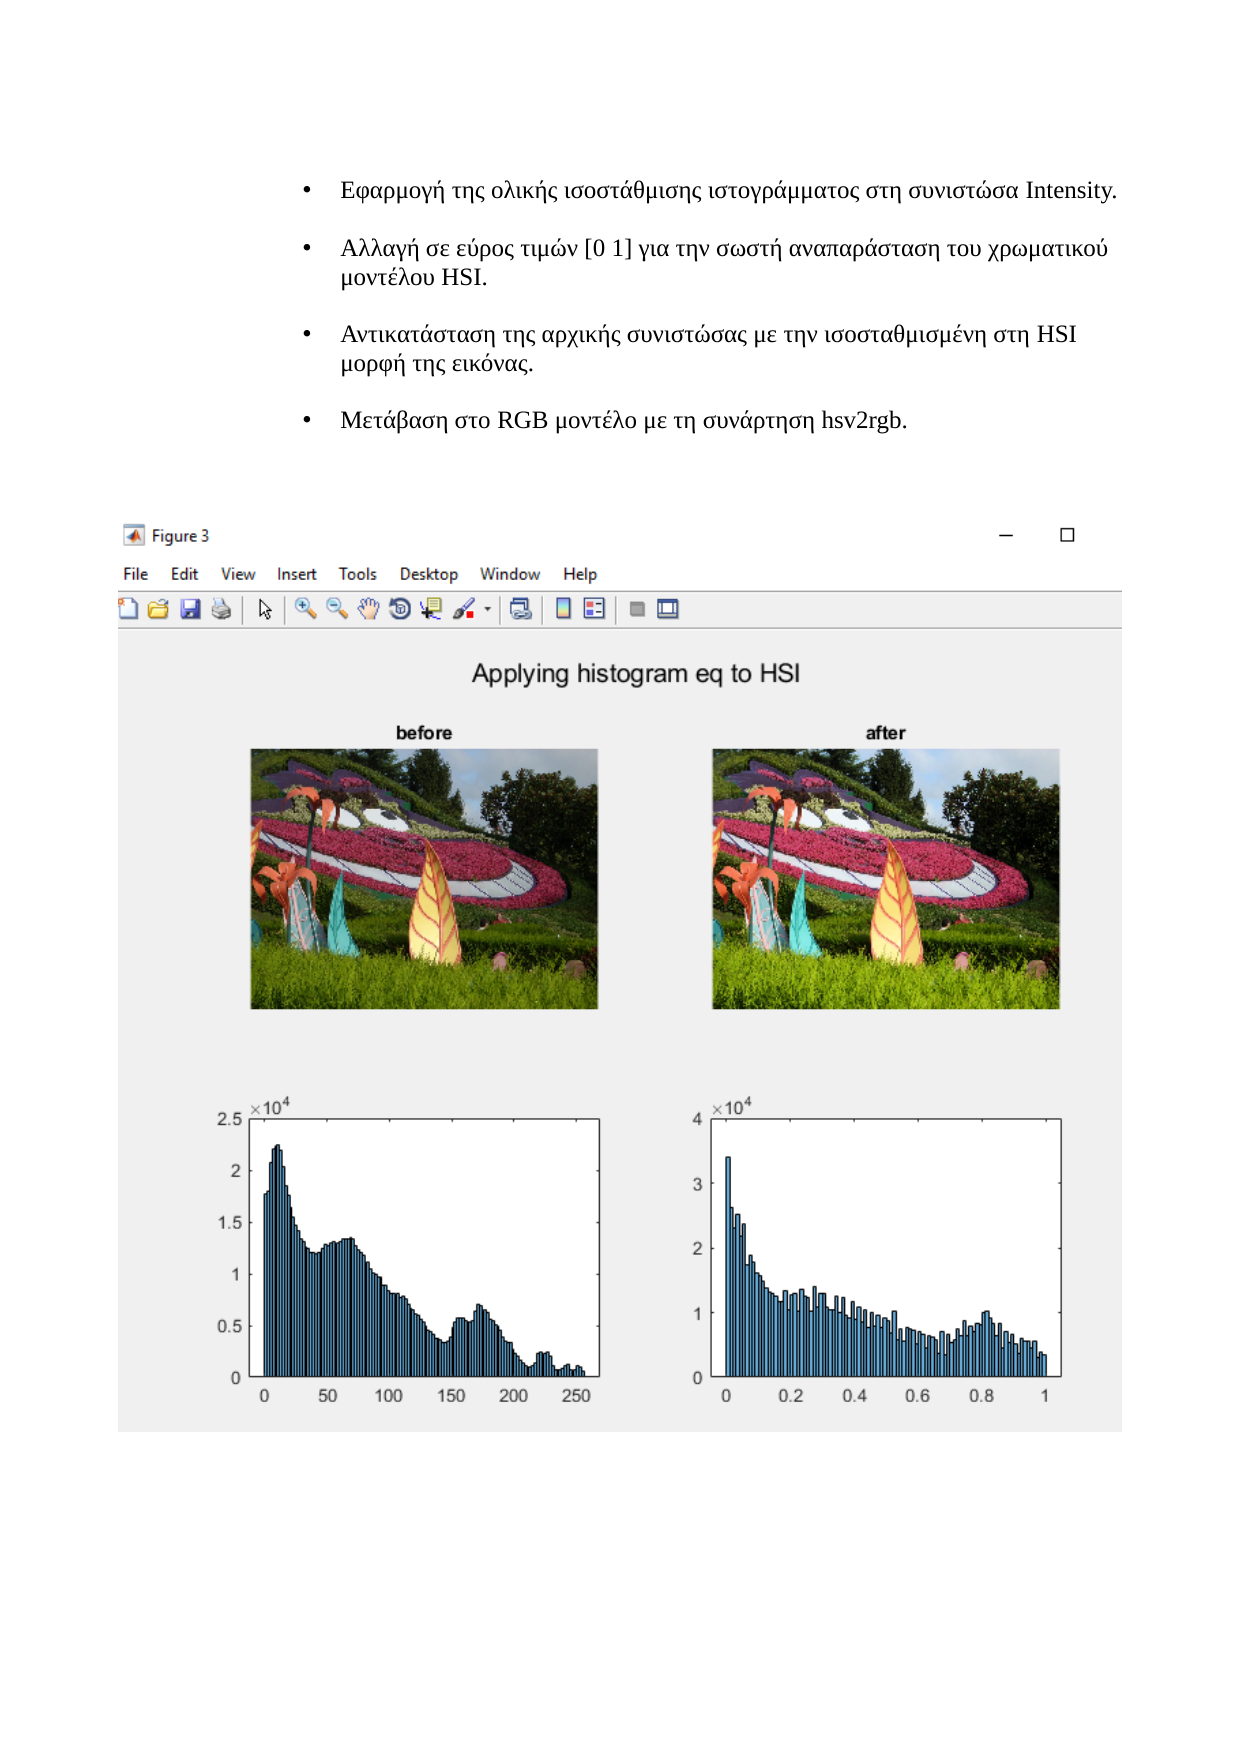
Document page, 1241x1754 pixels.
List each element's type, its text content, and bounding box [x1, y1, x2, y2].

list Αντικατάσταση της αρχικής συνιστώσας με την ισοσταθμισμένη στη HSI μορφή της εικόνας. [303, 319, 1122, 377]
picture [118, 520, 1122, 1432]
list Αλλαγή σε εύρος τιμών [0 1] για την σωστή αναπαράσταση του χρωματικού μοντέλου HSI. [303, 233, 1122, 291]
list Εφαρμογή της ολικής ισοστάθμισης ιστογράμματος στη συνιστώσα Intensity. [303, 176, 1122, 204]
list Μετάβαση στο RGB μοντέλο με τη συνάρτηση hsv2rgb. [303, 406, 1122, 434]
